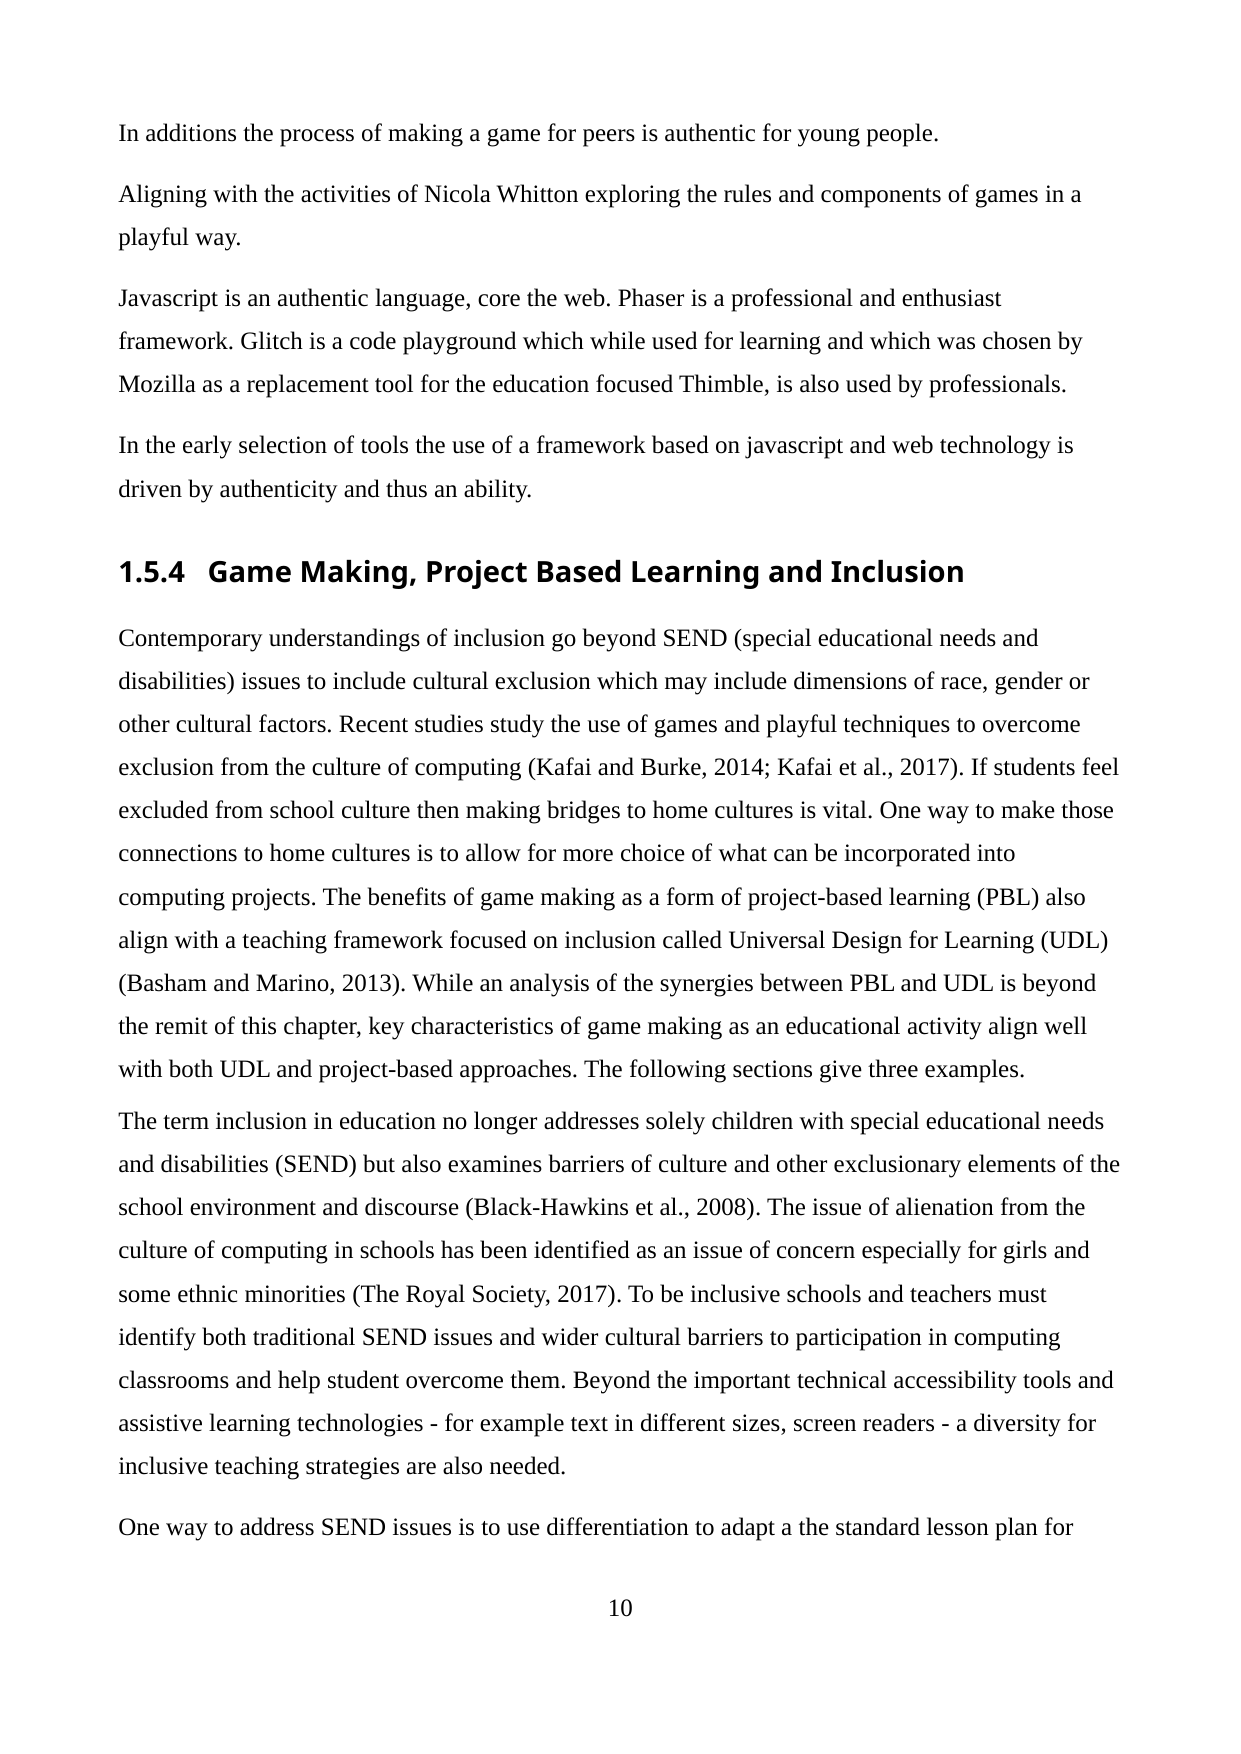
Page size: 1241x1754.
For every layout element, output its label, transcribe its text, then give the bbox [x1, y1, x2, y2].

text Contemporary understandings of inclusion go beyond SEND (special educational needs and disabilities) issues to include cultural exclusion which may include dimensions of race, gender or other cultural factors. Recent studies study the use of games and playful techniques to overcome exclusion from the culture of computing (Kafai and Burke, 2014; Kafai et al., 2017). If students feel excluded from school culture then making bridges to home cultures is vital. One way to make those connections to home cultures is to allow for more choice of what can be incorporated into computing projects. The benefits of game making as a form of project-based learning (PBL) also align with a teaching framework focused on inclusion called Universal Design for Learning (UDL)(Basham and Marino, 2013). While an analysis of the synergies between PBL and UDL is beyond the remit of this chapter, key characteristics of game making as an educational activity align well with both UDL and project-based approaches. The following sections give three examples. [118, 623, 1122, 1083]
text The term inclusion in education no longer addresses solely children with special educational needs and disabilities (SEND) but also examines barriers of culture and other exclusionary elements of the school environment and discourse (Black-Hawkins et al., 2008). The issue of alienation from the culture of computing in schools has been identified as an issue of concern especially for girls and some ethnic minorities (The Royal Society, 2017). To be inclusive schools and teachers must identify both traditional SEND issues and wider cultural barriers to participation in computing classrooms and help student overcome them. Beyond the important technical accessibility tools and assistive learning technologies - for example text in different sizes, screen readers - a diversity for inclusive teaching strategies are also needed. [118, 1106, 1122, 1480]
text One way to address SEND issues is to use differentiation to adapt a the standard lesson plan for [118, 1512, 1122, 1541]
text Aligning with the activities of Nicola Whitton exploring the rules and components of games in a playful way. [118, 179, 1122, 251]
text Javascript is an authentic language, core the web. Phaser is a professional and enthusiast framework. Glitch is a code playground which while used for learning and which was chosen by Mozilla as a replacement tool for the education focused Thimble, is also used by professionals. [118, 283, 1122, 398]
subtitle Game Making, Project Based Learning and Inclusion [118, 551, 1122, 591]
text In the early selection of tools the use of a framework based on javascript and web technology is driven by authenticity and thus an ability. [118, 431, 1122, 502]
text In additions the process of making a game for peers is authentic for young people. [118, 118, 1122, 147]
